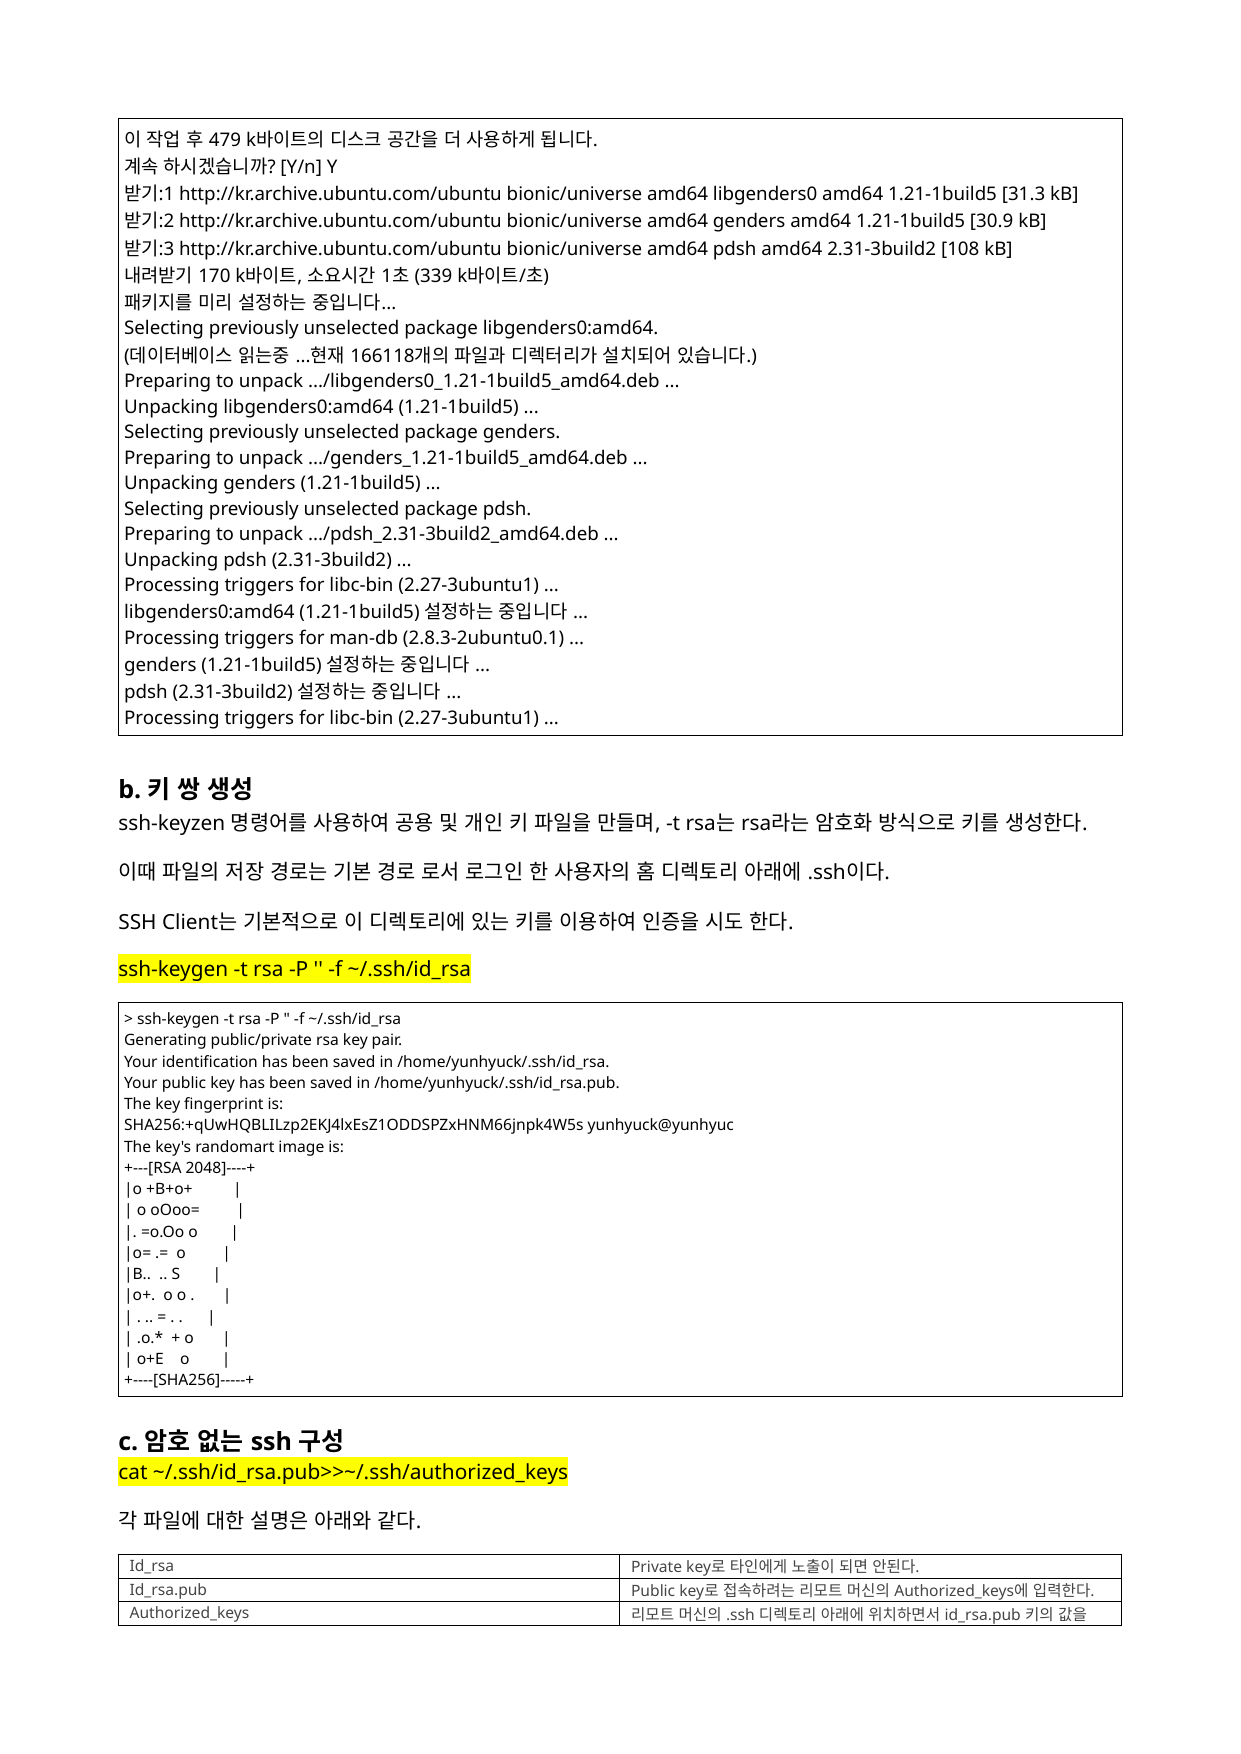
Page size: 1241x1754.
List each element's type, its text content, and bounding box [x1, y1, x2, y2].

table_cell Id_rsa.pub [119, 1579, 619, 1601]
text cat ~/.ssh/id_rsa.pub>>~/.ssh/authorized_keys [118, 1457, 1122, 1486]
table_cell 리모트 머신의 .ssh 디렉토리 아래에 위치하면서 id_rsa.pub 키의 값을 [620, 1602, 1121, 1625]
text c. 암호 없는 ssh 구성 [118, 1421, 1122, 1457]
text ssh-keyzen 명령어를 사용하여 공용 및 개인 키 파일을 만들며, -t rsa는 rsa라는 암호화 방식으로 키를 생성한다. [118, 806, 1122, 837]
text b. 키 쌍 생성 [118, 770, 1122, 806]
table_cell Authorized_keys [119, 1602, 619, 1625]
text ssh-keygen -t rsa -P '' -f ~/.ssh/id_rsa [118, 954, 1122, 983]
text SSH Client는 기본적으로 이 디렉토리에 있는 키를 이용하여 인증을 시도 한다. [118, 905, 1122, 935]
text 이때 파일의 저장 경로는 기본 경로 로서 로그인 한 사용자의 홈 디렉토리 아래에 .ssh이다. [118, 856, 1122, 886]
table_header > ssh-keygen -t rsa -P " -f ~/.ssh/id_rsa Generating public/private rsa key pair. Your identification has been saved in /home/yunhyuck/.ssh/id_rsa. Your public key has been saved in /home/yunhyuck/.ssh/id_rsa.pub. The key fingerprint is: SHA256:+qUwHQBLILzp2EKJ4lxEsZ1ODDSPZxHNM66jnpk4W5s yunhyuck@yunhyuc The key's randomart image is: +---[RSA 2048]----+ |o +B+o+ | | o oOoo= | |. =o.Oo o | |o= .= o | |B.. .. S | |o+. o o . | | . .. = . . | | .o.* + o | | o+E o | +----[SHA256]-----+ [119, 1003, 1122, 1396]
table_header Private key로 타인에게 노출이 되면 안된다. [620, 1555, 1121, 1577]
table_header Id_rsa [119, 1555, 619, 1577]
text 각 파일에 대한 설명은 아래와 같다. [118, 1504, 1122, 1535]
table_cell Public key로 접속하려는 리모트 머신의 Authorized_keys에 입력한다. [620, 1579, 1121, 1601]
table_header 이 작업 후 479 k바이트의 디스크 공간을 더 사용하게 됩니다. 계속 하시겠습니까? [Y/n] Y 받기:1 http://kr.archive.ubuntu.com/ubuntu bionic/universe amd64 libgenders0 amd64 1.21-1build5 [31.3 kB] 받기:2 http://kr.archive.ubuntu.com/ubuntu bionic/universe amd64 genders amd64 1.21-1build5 [30.9 kB] 받기:3 http://kr.archive.ubuntu.com/ubuntu bionic/universe amd64 pdsh amd64 2.31-3build2 [108 kB] 내려받기 170 k바이트, 소요시간 1초 (339 k바이트/초) 패키지를 미리 설정하는 중입니다... Selecting previously unselected package libgenders0:amd64. (데이터베이스 읽는중 ...현재 166118개의 파일과 디렉터리가 설치되어 있습니다.) Preparing to unpack .../libgenders0_1.21-1build5_amd64.deb ... Unpacking libgenders0:amd64 (1.21-1build5) ... Selecting previously unselected package genders. Preparing to unpack .../genders_1.21-1build5_amd64.deb ... Unpacking genders (1.21-1build5) ... Selecting previously unselected package pdsh. Preparing to unpack .../pdsh_2.31-3build2_amd64.deb ... Unpacking pdsh (2.31-3build2) ... Processing triggers for libc-bin (2.27-3ubuntu1) ... libgenders0:amd64 (1.21-1build5) 설정하는 중입니다 ... Processing triggers for man-db (2.8.3-2ubuntu0.1) ... genders (1.21-1build5) 설정하는 중입니다 ... pdsh (2.31-3build2) 설정하는 중입니다 ... Processing triggers for libc-bin (2.27-3ubuntu1) ... [119, 119, 1122, 735]
